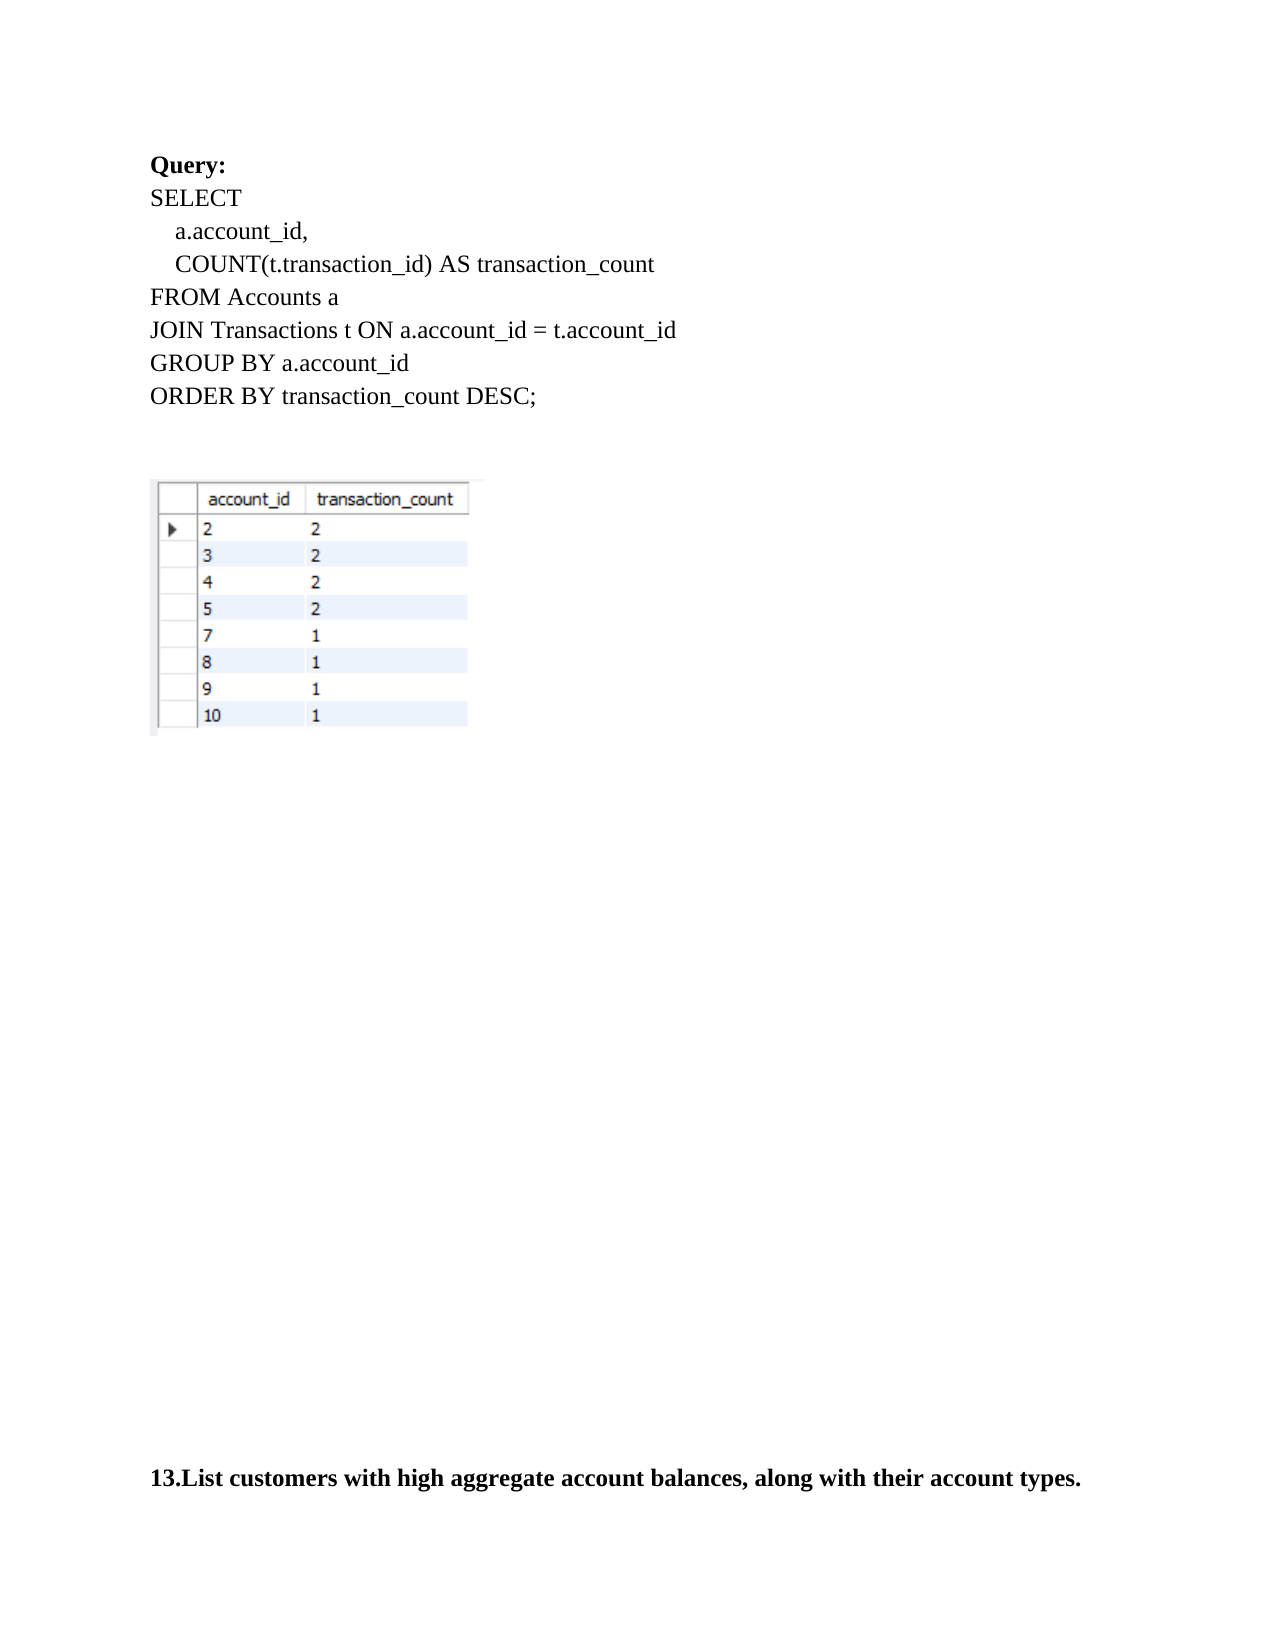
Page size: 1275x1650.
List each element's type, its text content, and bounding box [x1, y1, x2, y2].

text 13.List customers with high aggregate account balances, along with their account types. [150, 1463, 1209, 1492]
text Query: SELECT [150, 150, 1209, 212]
text COUNT(t.transaction_id) AS transaction_count [150, 249, 1209, 278]
text FROM Accounts a [150, 282, 1209, 311]
text a.account_id, [150, 216, 1209, 245]
text JOIN Transactions t ON a.account_id = t.account_id [150, 315, 1209, 344]
text GROUP BY a.account_id [150, 348, 1209, 377]
text ORDER BY transaction_count DESC; [150, 381, 1209, 410]
